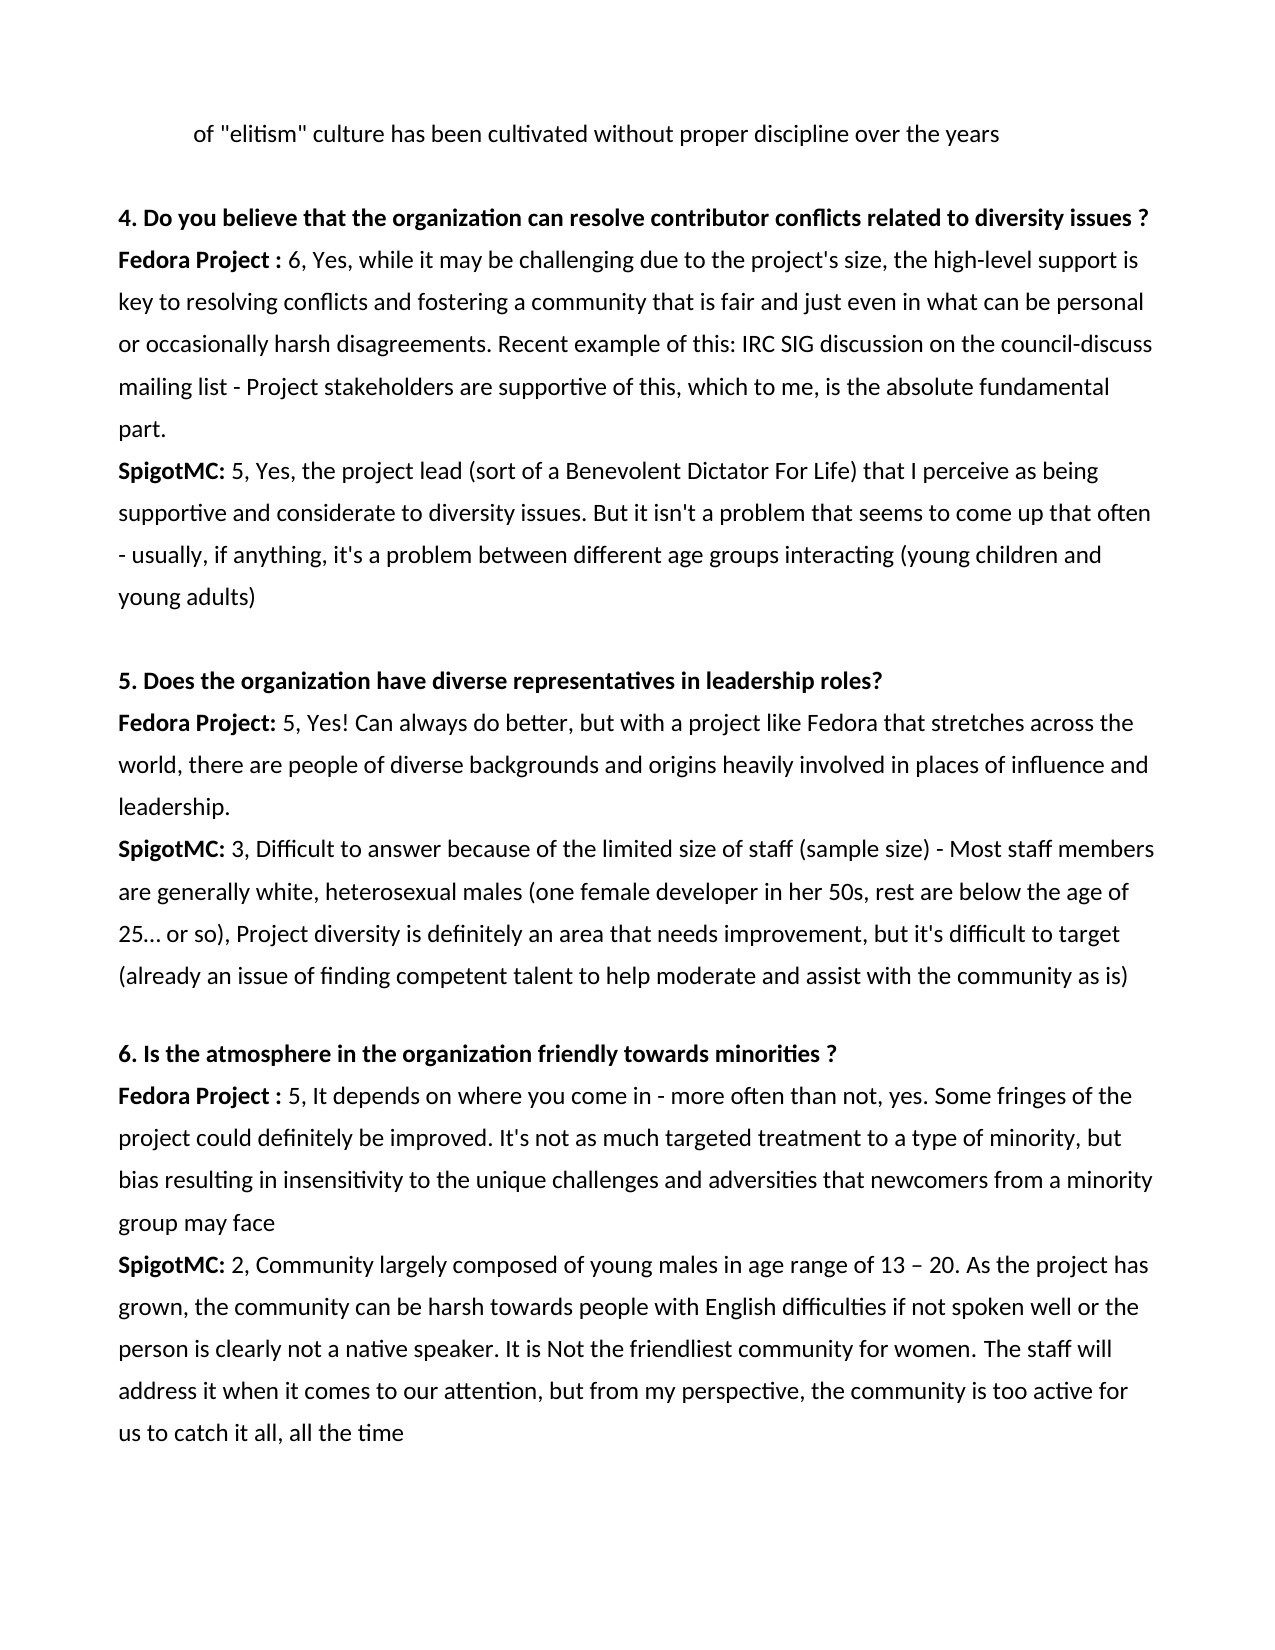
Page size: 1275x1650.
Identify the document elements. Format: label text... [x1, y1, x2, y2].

text 4. Do you believe that the organization can resolve contributor conflicts related to diversity issues ? [118, 202, 1157, 233]
text Fedora Project: 5, Yes! Can always do better, but with a project like Fedora that stretches across the world, there are people of diverse backgrounds and origins heavily involved in places of influence and leadership. [118, 707, 1157, 822]
list of "elitism" culture has been cultivated without proper discipline over the years [156, 118, 1157, 149]
text Fedora Project : 6, Yes, while it may be challenging due to the project's size, the high-level support is key to resolving conflicts and fostering a community that is fair and just even in what can be personal or occasionally harsh disagreements. Recent example of this: IRC SIG discussion on the council-discuss mailing list - Project stakeholders are supportive of this, which to me, is the absolute fundamental part. [118, 244, 1157, 443]
text 5. Does the organization have diverse representatives in leadership roles? [118, 665, 1157, 696]
text Fedora Project : 5, It depends on where you come in - more often than not, yes. Some fringes of the project could definitely be improved. It's not as much targeted treatment to a type of minority, but bias resulting in insensitivity to the unique challenges and adversities that newcomers from a minority group may face [118, 1081, 1157, 1237]
text SpigotMC: 5, Yes, the project lead (sort of a Benevolent Dictator For Life) that I perceive as being supportive and considerate to diversity issues. But it isn't a problem that seems to come up that often - usually, if anything, it's a problem between different age groups interacting (young children and young adults) [118, 455, 1157, 612]
text 6. Is the atmosphere in the organization friendly towards minorities ? [118, 1038, 1157, 1069]
text SpigotMC: 2, Community largely composed of young males in age range of 13 – 20. As the project has grown, the community can be harsh towards people with English difficulties if not spoken well or the person is clearly not a native speaker. It is Not the friendliest community for women. The staff will address it when it comes to our attention, but from my perspective, the community is too active for us to catch it all, all the time [118, 1249, 1157, 1448]
text SpigotMC: 3, Difficult to answer because of the limited size of staff (sample size) - Most staff members are generally white, heterosexual males (one female developer in her 50s, rest are below the age of 25… or so), Project diversity is definitely an area that needs improvement, but it's difficult to target (already an issue of finding competent talent to help moderate and assist with the community as is) [118, 833, 1157, 990]
